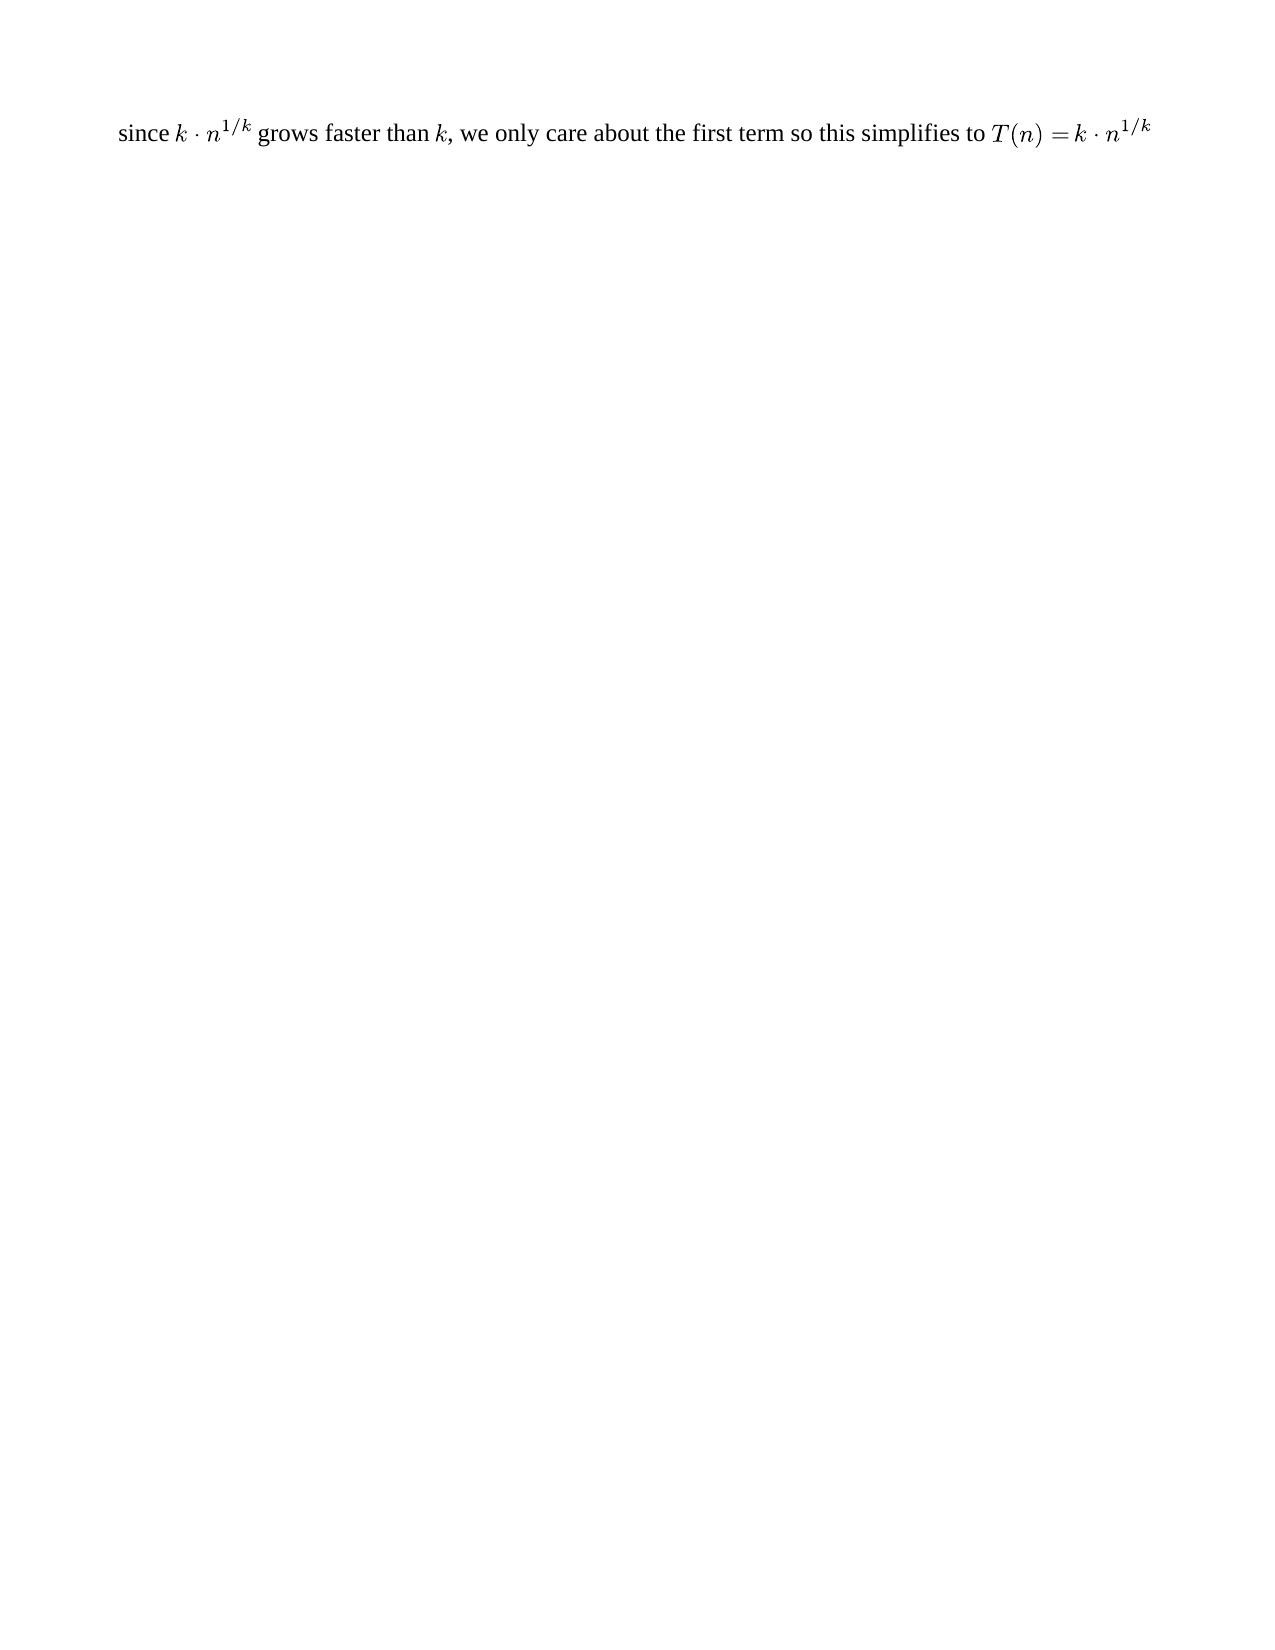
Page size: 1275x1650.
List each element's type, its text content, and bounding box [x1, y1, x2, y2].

text since grows faster than , we only care about the first term so this simplifies to [118, 118, 1157, 148]
